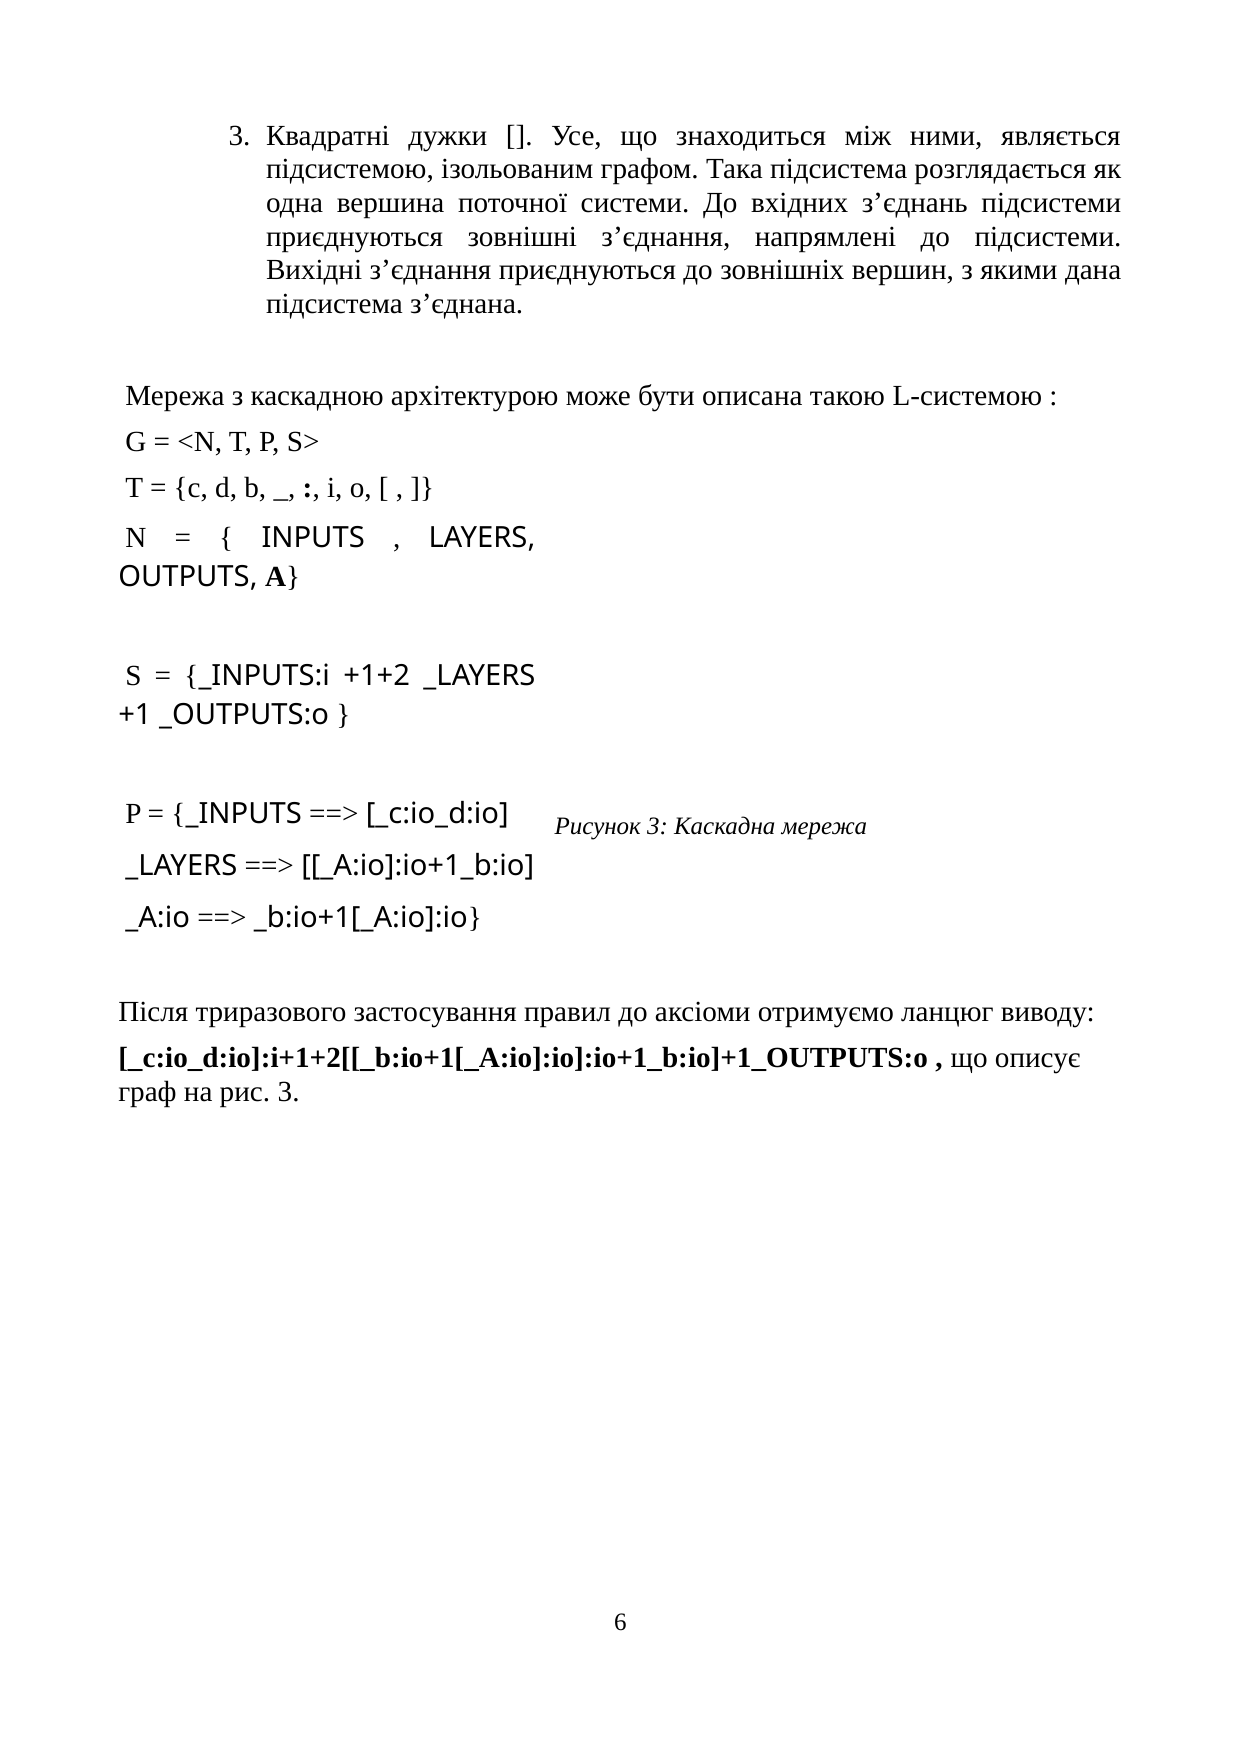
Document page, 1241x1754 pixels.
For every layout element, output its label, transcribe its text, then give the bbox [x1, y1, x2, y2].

text _LAYERS ==> [[_A:io]:io+1_b:io] [118, 844, 1122, 884]
text Рисунок 3: Каскадна мережа [554, 437, 1117, 840]
text [_c:io_d:io]:i+1+2[[_b:io+1[_A:io]:io]:io+1_b:io]+1_OUTPUTS:o , що описує граф на рис. 3. [118, 1041, 1122, 1108]
text _A:io ==> _b:io+1[_A:io]:io} [118, 896, 1122, 936]
text G = <N, T, P, S> [118, 424, 1122, 457]
text Мережа з каскадною архітектурою може бути описана такою L-системою : [118, 378, 1122, 411]
text Після триразового застосування правил до аксіоми отримуємо ланцюг виводу: [118, 994, 1122, 1028]
text T = {c, d, b, _, :, i, o, [ , ]} [118, 470, 554, 503]
text S = {_INPUTS:i +1+2 _LAYERS +1 _OUTPUTS:o } [118, 654, 554, 733]
list Квадратні дужки []. Усе, що знаходиться між ними, являється підсистемою, ізольованим графом. Така підсистема розглядається як одна вершина поточної системи. До вхідних з’єднань підсистеми приєднуються зовнішні з’єднання, напрямлені до підсистеми. Вихідні з’єднання приєднуються до зовнішніх вершин, з якими дана підсистема з’єднана. [228, 118, 1122, 319]
text P = {_INPUTS ==> [_c:io_d:io] [118, 792, 554, 832]
text N = { INPUTS , LAYERS, OUTPUTS, A} [118, 516, 554, 595]
